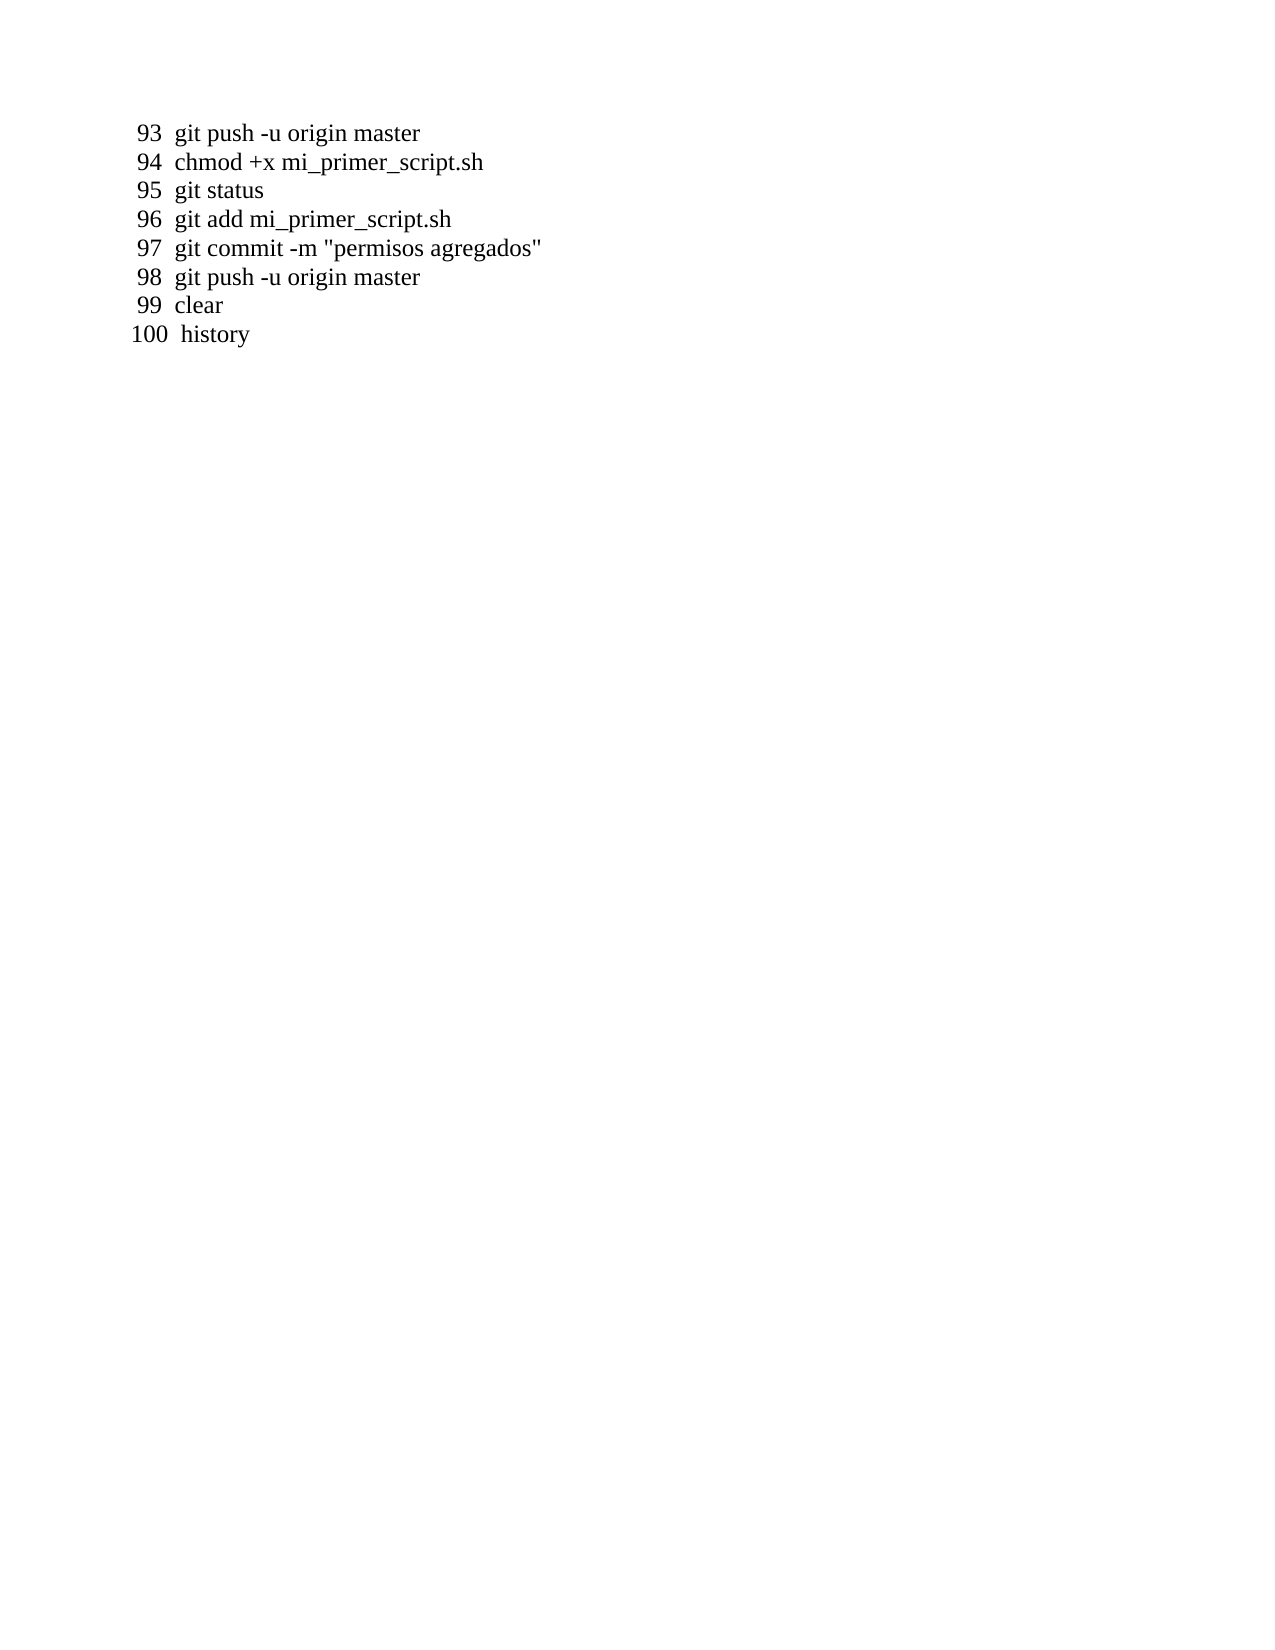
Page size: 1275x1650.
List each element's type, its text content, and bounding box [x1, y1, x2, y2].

text 100 history [118, 319, 1157, 348]
text 94 chmod +x mi_primer_script.sh [118, 147, 1157, 176]
text 93 git push -u origin master [118, 118, 1157, 147]
text 97 git commit -m "permisos agregados" [118, 233, 1157, 262]
text 96 git add mi_primer_script.sh [118, 204, 1157, 233]
text 95 git status [118, 176, 1157, 204]
text 98 git push -u origin master [118, 262, 1157, 291]
text 99 clear [118, 291, 1157, 319]
